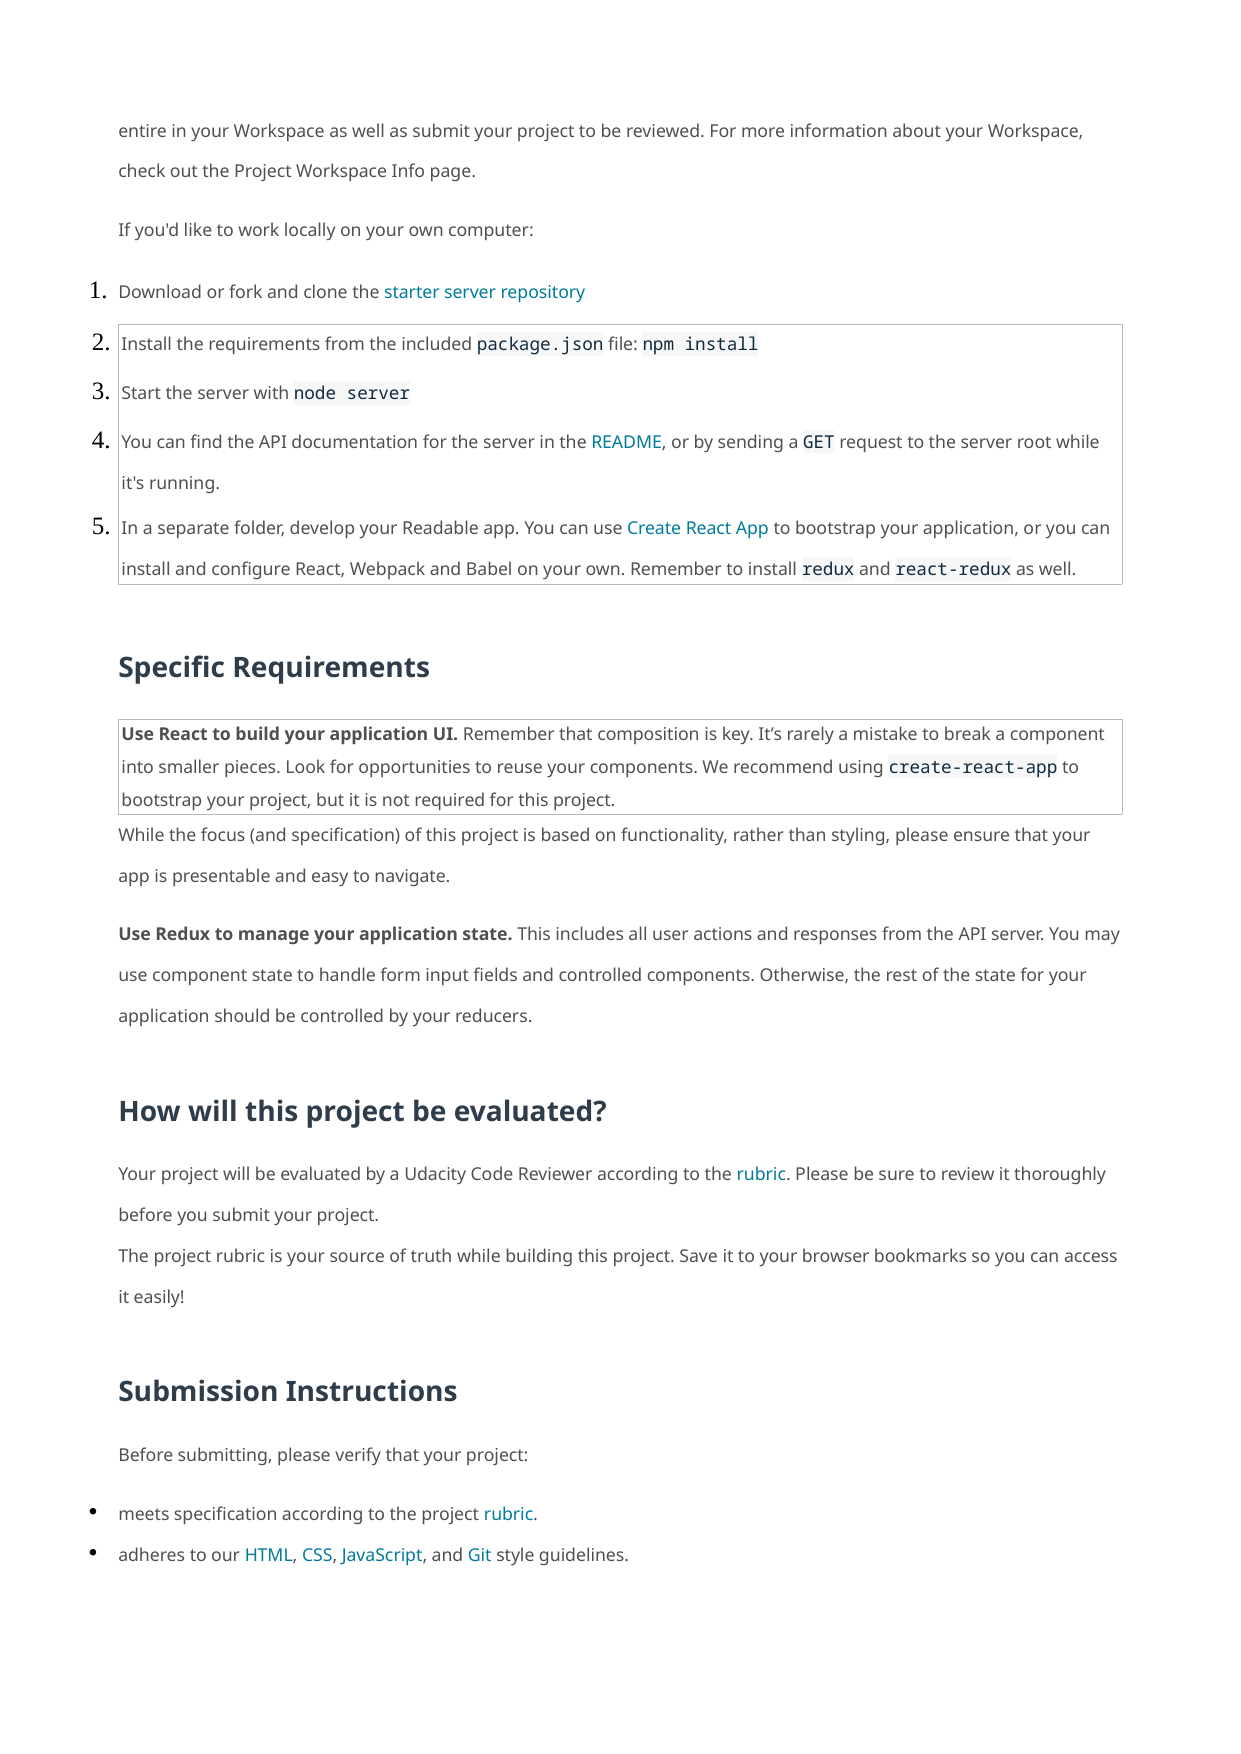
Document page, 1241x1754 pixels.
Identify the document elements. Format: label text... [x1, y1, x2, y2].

subtitle How will this project be evaluated? [118, 1091, 1122, 1129]
list Install the requirements from the included package.json file: npm install [119, 325, 1122, 356]
text While the focus (and specification) of this project is based on functionality, rather than styling, please ensure that your app is presentable and easy to navigate. [118, 823, 1122, 888]
text Use Redux to manage your application state. This includes all user actions and responses from the API server. You may use component state to handle form input fields and controlled components. Otherwise, the rest of the state for your application should be controlled by your reducers. [118, 922, 1122, 1027]
text Before submitting, please verify that your project: [118, 1443, 1122, 1467]
list Start the server with node server [119, 373, 1122, 405]
text The project rubric is your source of truth while building this project. Save it to your browser bookmarks so you can access it easily! [118, 1243, 1122, 1308]
text Your project will be evaluated by a Udacity Code Reviewer according to the rubric. Please be sure to review it thoroughly before you submit your project. [118, 1162, 1122, 1227]
list adheres to our HTML, CSS, JavaScript, and Git style guidelines. [118, 1542, 1122, 1567]
text Use React to build your application UI. Remember that composition is key. It’s rarely a mistake to break a component into smaller pieces. Look for opportunities to reuse your components. We recommend using create-react-app to bootstrap your project, but it is not required for this project. [119, 720, 1122, 814]
subtitle Specific Requirements [118, 647, 1122, 686]
list You can find the API documentation for the server in the README, or by sending a GET request to the server root while it's running. [119, 422, 1122, 494]
list meets specification according to the project rubric. [118, 1501, 1122, 1525]
text If you'd like to work locally on your own computer: [118, 217, 1122, 241]
text entire in your Workspace as well as submit your project to be reviewed. For more information about your Workspace, check out the Project Workspace Info page. [118, 118, 1122, 183]
list Download or fork and clone the starter server repository [118, 276, 1122, 304]
list In a separate folder, develop your Readable app. You can use Create React App to bootstrap your application, or you can install and configure React, Webpack and Babel on your own. Remember to install redux and react-redux as well. [119, 508, 1122, 584]
subtitle Submission Instructions [118, 1372, 1122, 1410]
